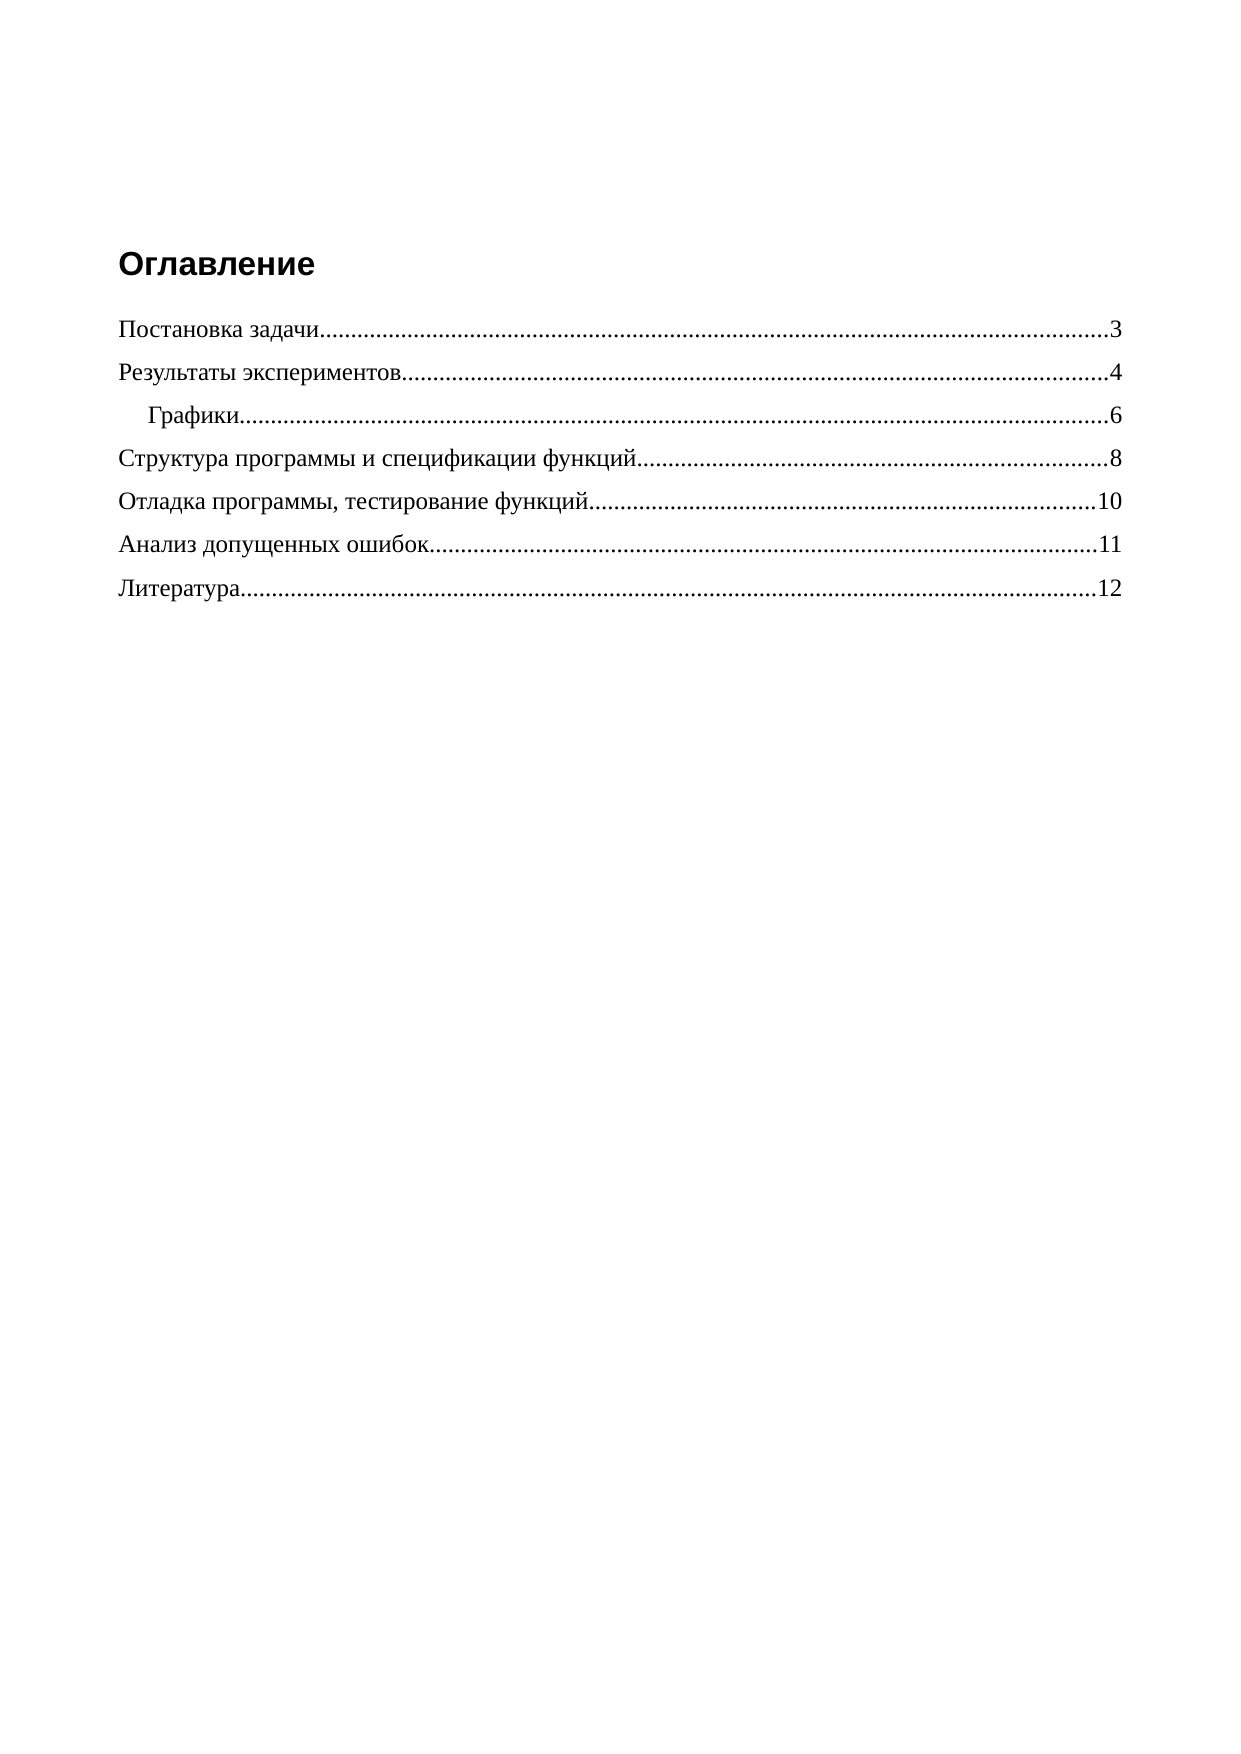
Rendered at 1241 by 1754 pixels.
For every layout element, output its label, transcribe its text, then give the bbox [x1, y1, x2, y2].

text Результаты экспериментов 4 [118, 357, 1122, 386]
subtitle Оглавление [118, 244, 1122, 282]
text Графики 6 [148, 400, 1122, 429]
text Постановка задачи 3 [118, 314, 1122, 343]
text Структура программы и спецификации функций 8 [118, 443, 1122, 472]
text Анализ допущенных ошибок 11 [118, 529, 1122, 558]
text Отладка программы, тестирование функций 10 [118, 486, 1122, 515]
text Литература 12 [118, 573, 1122, 601]
